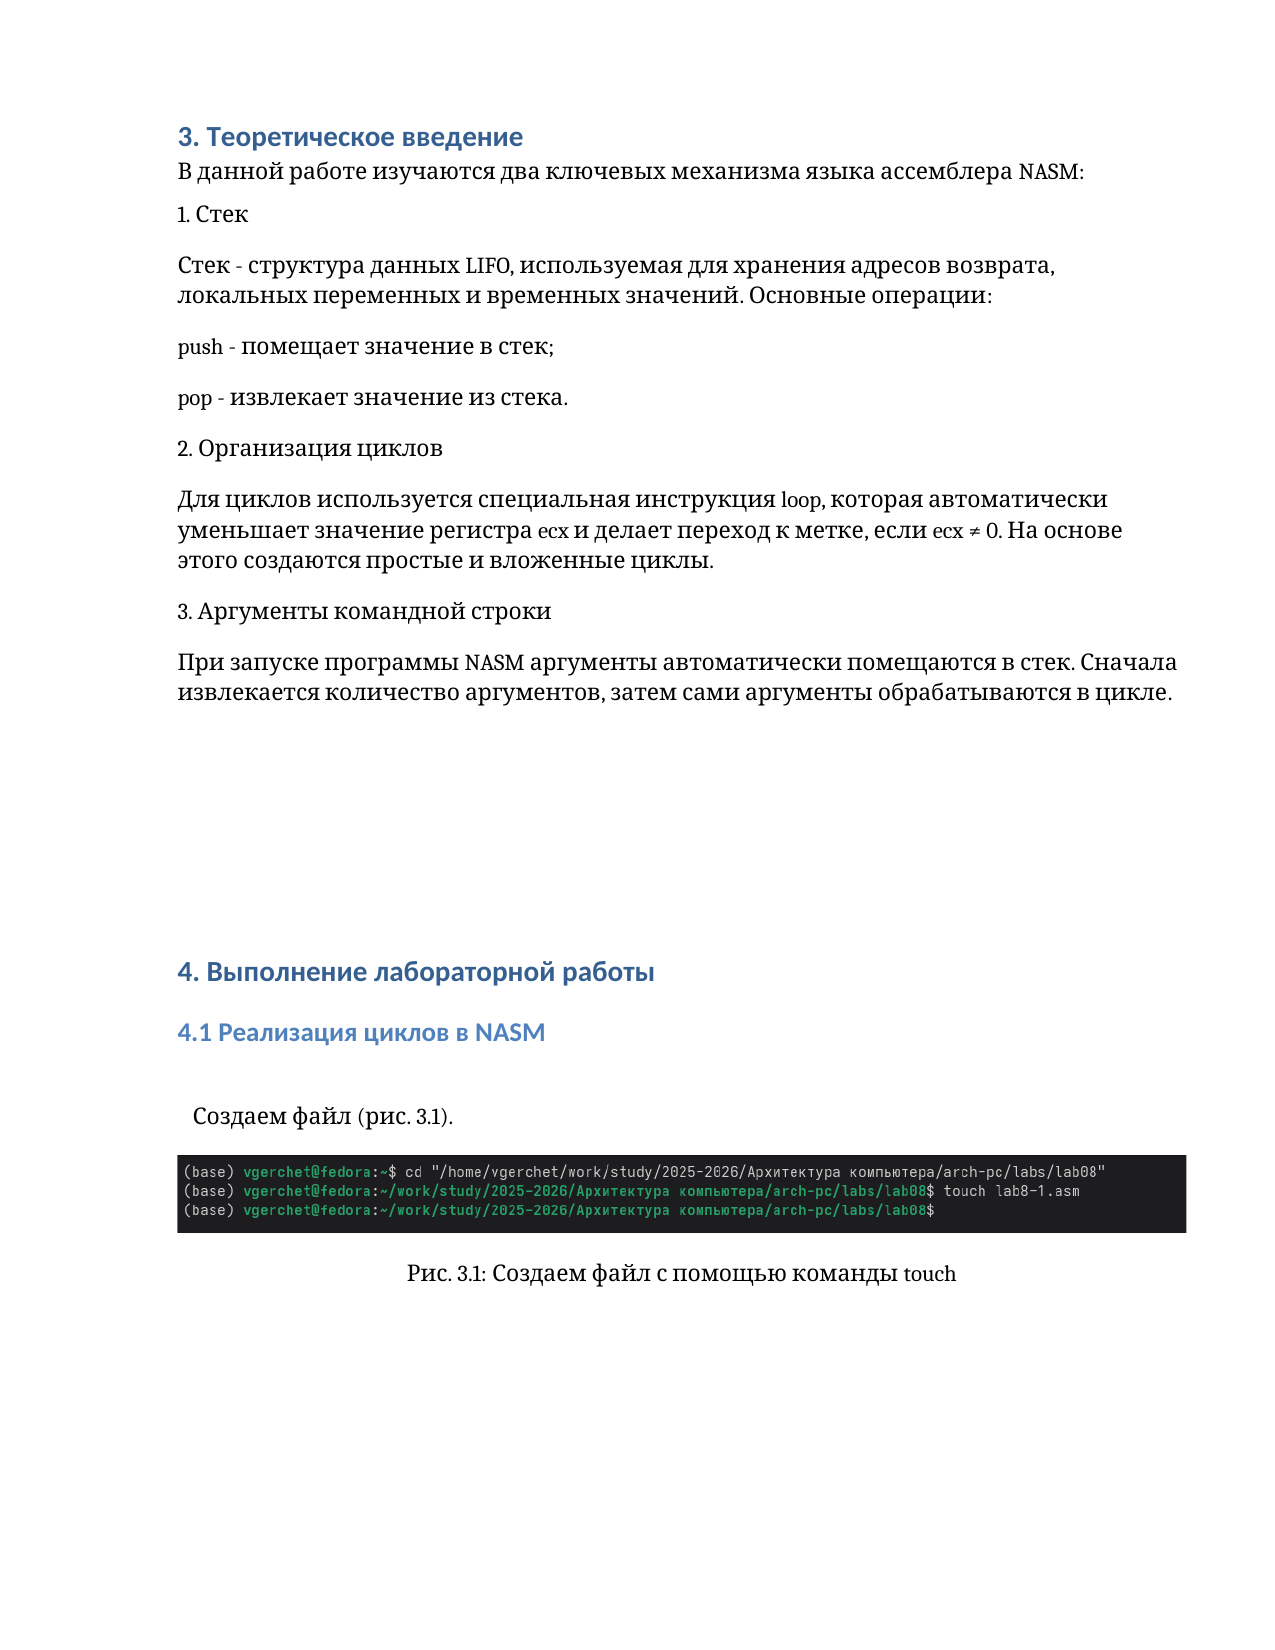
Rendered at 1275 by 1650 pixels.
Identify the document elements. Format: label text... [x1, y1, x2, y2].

text 3. Аргументы командной строки [177, 599, 1186, 625]
text Рис. 3.1: Создаем файл с помощью команды touch [177, 1233, 1186, 1287]
text Для циклов используется специальная инструкция loop, которая автоматически уменьшает значение регистра ecx и делает переход к метке, если ecx ≠ 0. На основе этого создаются простые и вложенные циклы. [177, 487, 1186, 574]
subtitle 3. Теоретическое введение [177, 118, 1186, 154]
text 1. Стек [177, 202, 1186, 228]
text pop - извлекает значение из стека. [177, 385, 1186, 411]
text 2. Организация циклов [177, 436, 1186, 462]
text При запуске программы NASM аргументы автоматически помещаются в стек. Сначала извлекается количество аргументов, затем сами аргументы обрабатываются в цикле. [177, 650, 1186, 706]
picture [177, 1155, 1187, 1233]
subtitle 4.1 Реализация циклов в NASM [177, 1015, 1186, 1048]
text push - помещает значение в стек; [177, 334, 1186, 360]
text Создаем файл (рис. 3.1). [177, 1104, 1186, 1130]
text Стек - структура данных LIFO, используемая для хранения адресов возврата, локальных переменных и временных значений. Основные операции: [177, 253, 1186, 309]
subtitle 4. Выполнение лабораторной работы [177, 953, 1186, 989]
text В данной работе изучаются два ключевых механизма языка ассемблера NASM: [177, 159, 1186, 185]
